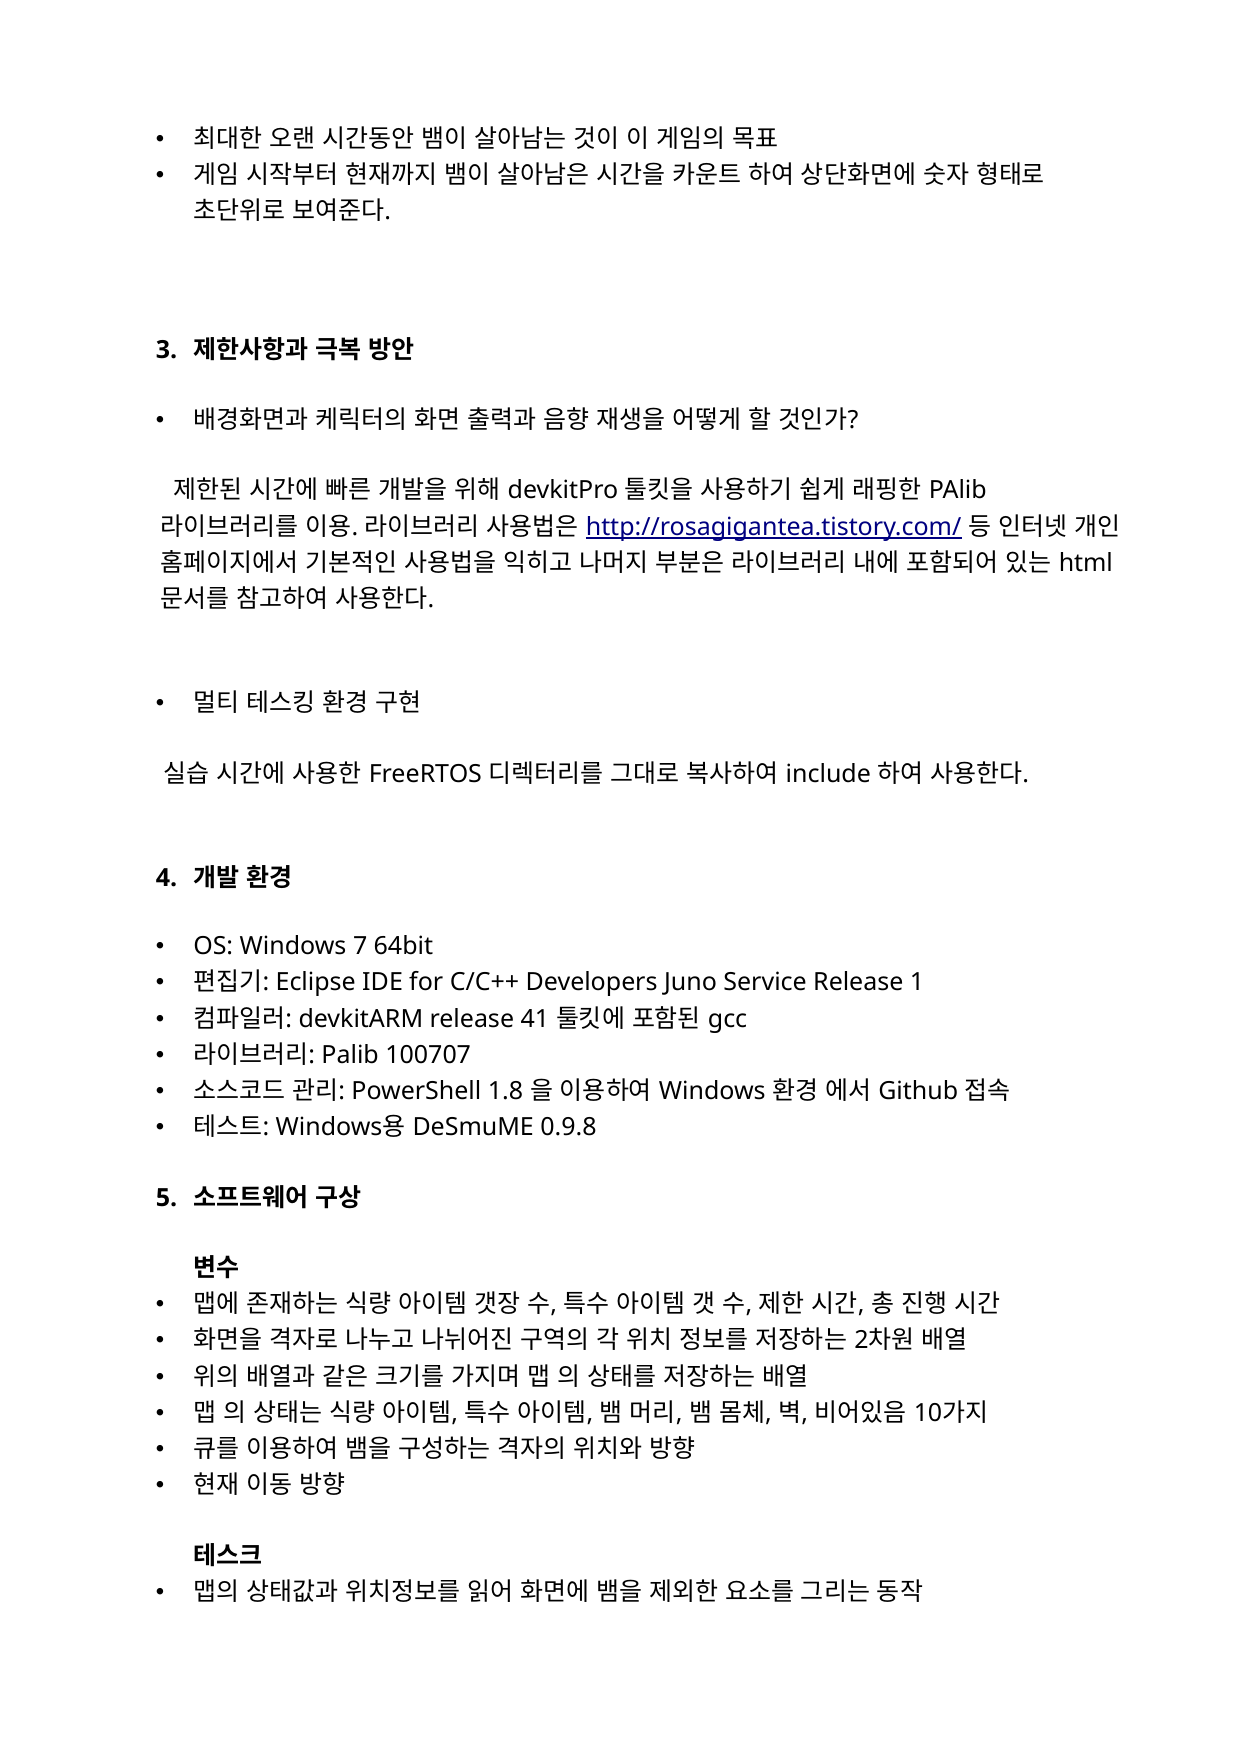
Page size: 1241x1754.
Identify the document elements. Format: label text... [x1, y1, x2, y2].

list 소스코드 관리: PowerShell 1.8 을 이용하여 Windows 환경 에서 Github 접속 [156, 1071, 1122, 1107]
list 변수 [156, 1247, 1122, 1284]
text 실습 시간에 사용한 FreeRTOS 디렉터리를 그대로 복사하여 include 하여 사용한다. [118, 753, 1122, 789]
list 게임 시작부터 현재까지 뱀이 살아남은 시간을 카운트 하여 상단화면에 숫자 형태로 초단위로 보여준다. [156, 154, 1122, 227]
list 개발 환경 [156, 857, 1122, 894]
list 편집기: Eclipse IDE for C/C++ Developers Juno Service Release 1 [156, 962, 1122, 998]
list 위의 배열과 같은 크기를 가지며 맵 의 상태를 저장하는 배열 [156, 1356, 1122, 1392]
list 테스크 [156, 1535, 1122, 1572]
list 제한사항과 극복 방안 [156, 329, 1122, 365]
list OS: Windows 7 64bit [156, 928, 1122, 962]
list 테스트: Windows용 DeSmuME 0.9.8 [156, 1107, 1122, 1143]
text 제한된 시간에 빠른 개발을 위해 devkitPro 툴킷을 사용하기 쉽게 래핑한 PAlib 라이브러리를 이용. 라이브러리 사용법은 http://rosagigantea.tistory.com/ 등 인터넷 개인 홈페이지에서 기본적인 사용법을 익히고 나머지 부분은 라이브러리 내에 포함되어 있는 html 문서를 참고하여 사용한다. [160, 470, 1122, 615]
list 컴파일러: devkitARM release 41 툴킷에 포함된 gcc [156, 998, 1122, 1034]
list 최대한 오랜 시간동안 뱀이 살아남는 것이 이 게임의 목표 [156, 118, 1122, 154]
list 큐를 이용하여 뱀을 구성하는 격자의 위치와 방향 [156, 1429, 1122, 1465]
list 맵에 존재하는 식량 아이템 갯장 수, 특수 아이템 갯 수, 제한 시간, 총 진행 시간 [156, 1284, 1122, 1320]
list 멀티 테스킹 환경 구현 [156, 683, 1122, 719]
list 맵의 상태값과 위치정보를 읽어 화면에 뱀을 제외한 요소를 그리는 동작 [156, 1572, 1122, 1608]
list 맵 의 상태는 식량 아이템, 특수 아이템, 뱀 머리, 뱀 몸체, 벽, 비어있음 10가지 [156, 1392, 1122, 1429]
list 화면을 격자로 나누고 나뉘어진 구역의 각 위치 정보를 저장하는 2차원 배열 [156, 1320, 1122, 1356]
list 라이브러리: Palib 100707 [156, 1034, 1122, 1071]
list 소프트웨어 구상 [156, 1177, 1122, 1213]
list 배경화면과 케릭터의 화면 출력과 음향 재생을 어떻게 할 것인가? [156, 399, 1122, 436]
list 현재 이동 방향 [156, 1465, 1122, 1501]
